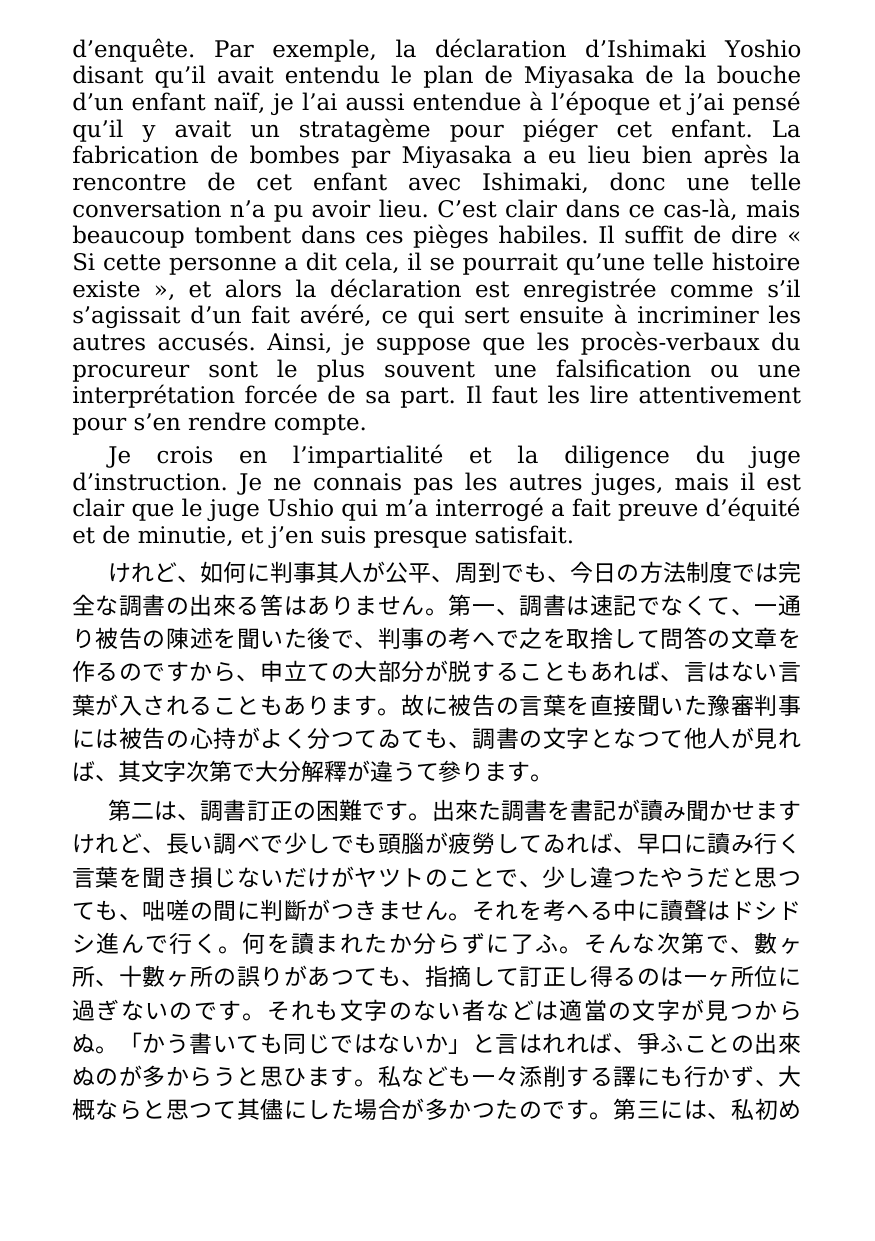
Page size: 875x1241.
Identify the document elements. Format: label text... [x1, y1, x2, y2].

text 第二は、調書訂正の困難です。出來た調書を書記が讀み聞かせますけれど、長い調べで少しでも頭腦が疲勞してゐれば、早口に讀み行く言葉を聞き損じないだけがヤツトのことで、少し違つたやうだと思つても、咄嗟の間に判斷がつきません。それを考へる中に讀聲はドシドシ進んで行く。何を讀まれたか分らずに了ふ。そんな次第で、數ヶ所、十數ヶ所の誤りがあつても、指摘して訂正し得るのは一ヶ所位に過ぎないのです。それも文字のない者などは適當の文字が見つからぬ。「かう書いても同じではないか」と言はれれば、爭ふことの出來ぬのが多からうと思ひます。私なども一々添削する譯にも行かず、大概ならと思つて其儘にした場合が多かつたのです。第三には、私初め [72, 793, 802, 1125]
text Je crois en l’impartialité et la diligence du juge d’instruction. Je ne connais pas les autres juges, mais il est clair que le juge Ushio qui m’a interrogé a fait preuve d’équité et de minutie, et j’en suis presque satisfait. [72, 442, 802, 549]
text d’enquête. Par exemple, la déclaration d’Ishimaki Yoshio disant qu’il avait entendu le plan de Miyasaka de la bouche d’un enfant naïf, je l’ai aussi entendue à l’époque et j’ai pensé qu’il y avait un stratagème pour piéger cet enfant. La fabrication de bombes par Miyasaka a eu lieu bien après la rencontre de cet enfant avec Ishimaki, donc une telle conversation n’a pu avoir lieu. C’est clair dans ce cas-là, mais beaucoup tombent dans ces pièges habiles. Il suffit de dire « Si cette personne a dit cela, il se pourrait qu’une telle histoire existe », et alors la déclaration est enregistrée comme s’il s’agissait d’un fait avéré, ce qui sert ensuite à incriminer les autres accusés. Ainsi, je suppose que les procès-verbaux du procureur sont le plus souvent une falsification ou une interprétation forcée de sa part. Il faut les lire attentivement pour s’en rendre compte. [72, 36, 802, 436]
text けれど、如何に判事其人が公平、周到でも、今日の方法制度では完全な調書の出來る筈はありません。第一、調書は速記でなくて、一通り被告の陳述を聞いた後で、判事の考へで之を取捨して問答の文章を作るのですから、申立ての大部分が脱することもあれば、言はない言葉が入されることもあります。故に被告の言葉を直接聞いた豫審判事には被告の心持がよく分つてゐても、調書の文字となつて他人が見れば、其文字次第で大分解釋が違うて參ります。 [72, 554, 802, 787]
